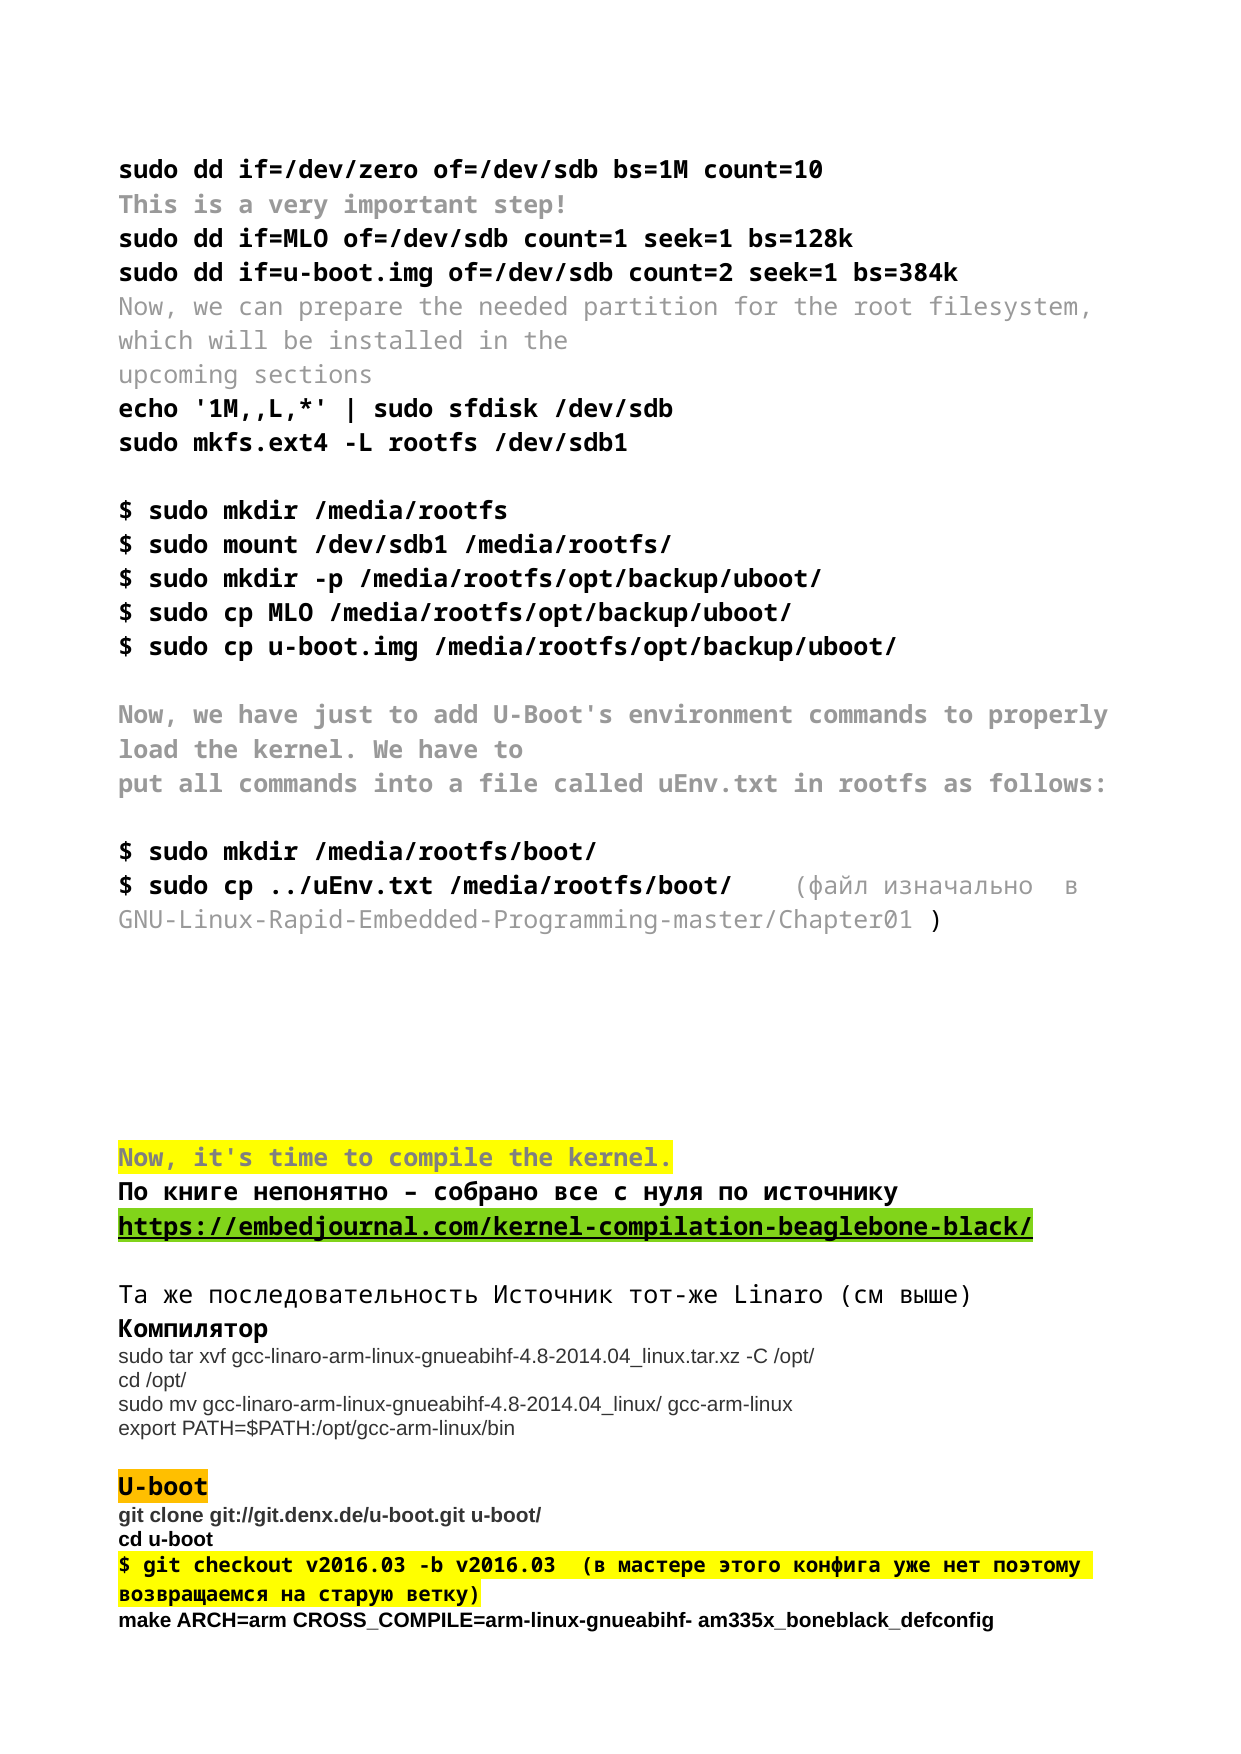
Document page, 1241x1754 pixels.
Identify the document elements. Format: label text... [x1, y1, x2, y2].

text $ sudo mkdir /media/rootfs/boot/ [118, 833, 1122, 867]
text git clone git://git.denx.de/u-boot.git u-boot/ [118, 1503, 1122, 1527]
text Now, we have just to add U-Boot's environment commands to properly load the kernel. We have to [118, 697, 1122, 765]
text sudo tar xvf gcc-linaro-arm-linux-gnueabihf-4.8-2014.04_linux.tar.xz -C /opt/ [118, 1344, 1122, 1368]
text cd u-boot [118, 1527, 1122, 1551]
text $ sudo mkdir -p /media/rootfs/opt/backup/uboot/ [118, 561, 1122, 595]
text put all commands into a file called uEnv.txt in rootfs as follows: [118, 765, 1122, 799]
text sudo dd if=u-boot.img of=/dev/sdb count=2 seek=1 bs=384k [118, 254, 1122, 288]
text $ sudo mount /dev/sdb1 /media/rootfs/ [118, 527, 1122, 561]
text https://embedjournal.com/kernel-compilation-beaglebone-black/ [118, 1208, 1122, 1242]
text $ sudo mkdir /media/rootfs [118, 493, 1122, 527]
text $ sudo cp MLO /media/rootfs/opt/backup/uboot/ [118, 595, 1122, 629]
text sudo mv gcc-linaro-arm-linux-gnueabihf-4.8-2014.04_linux/ gcc-arm-linux [118, 1392, 1122, 1416]
text export PATH=$PATH:/opt/gcc-arm-linux/bin [118, 1416, 1122, 1440]
text U-boot [118, 1468, 1122, 1503]
text $ sudo cp u-boot.img /media/rootfs/opt/backup/uboot/ [118, 629, 1122, 663]
text sudo dd if=MLO of=/dev/sdb count=1 seek=1 bs=128k [118, 220, 1122, 254]
text Компилятор [118, 1310, 1122, 1344]
text Now, it's time to compile the kernel. [118, 1140, 1122, 1174]
text echo '1M,,L,*' | sudo sfdisk /dev/sdb [118, 391, 1122, 425]
text sudo dd if=/dev/zero of=/dev/sdb bs=1M count=10 [118, 152, 1122, 186]
text По книге непонятно – собрано все с нуля по источнику [118, 1174, 1122, 1208]
text sudo mkfs.ext4 -L rootfs /dev/sdb1 [118, 425, 1122, 459]
text $ git checkout v2016.03 -b v2016.03 (в мастере этого конфига уже нет поэтому возвращаемся на старую ветку) [118, 1551, 1122, 1607]
text cd /opt/ [118, 1368, 1122, 1392]
text Now, we can prepare the needed partition for the root filesystem, which will be installed in the [118, 288, 1122, 357]
text This is a very important step! [118, 186, 1122, 220]
text Та же последовательность Источник тот-же Linaro (см выше) [118, 1276, 1122, 1310]
text make ARCH=arm CROSS_COMPILE=arm-linux-gnueabihf- am335x_boneblack_defconfig [118, 1607, 1122, 1631]
text $ sudo cp ../uEnv.txt /media/rootfs/boot/ (файл изначально в GNU-Linux-Rapid-Embedded-Programming-master/Chapter01 ) [118, 867, 1122, 936]
text upcoming sections [118, 357, 1122, 391]
